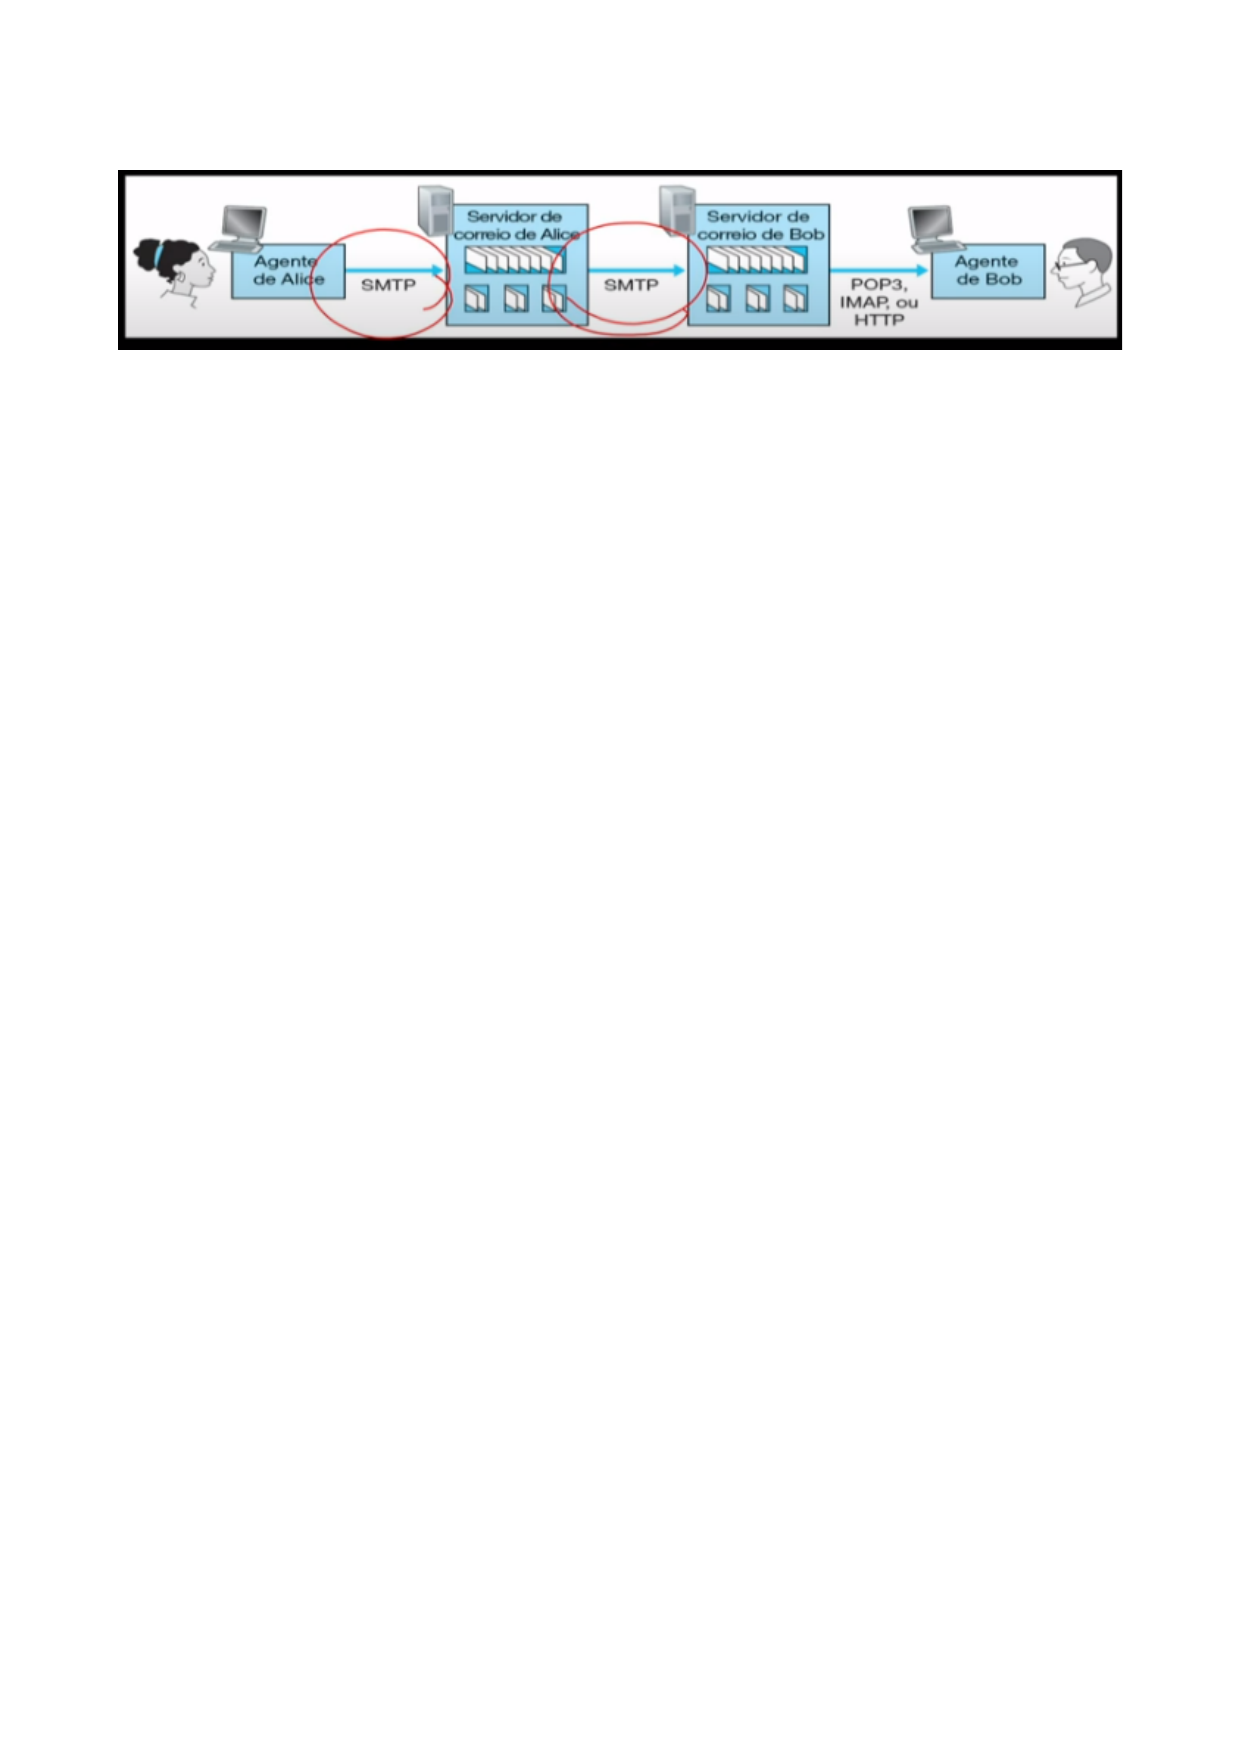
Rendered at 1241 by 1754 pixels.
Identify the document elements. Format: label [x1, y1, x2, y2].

picture [118, 170, 1123, 350]
